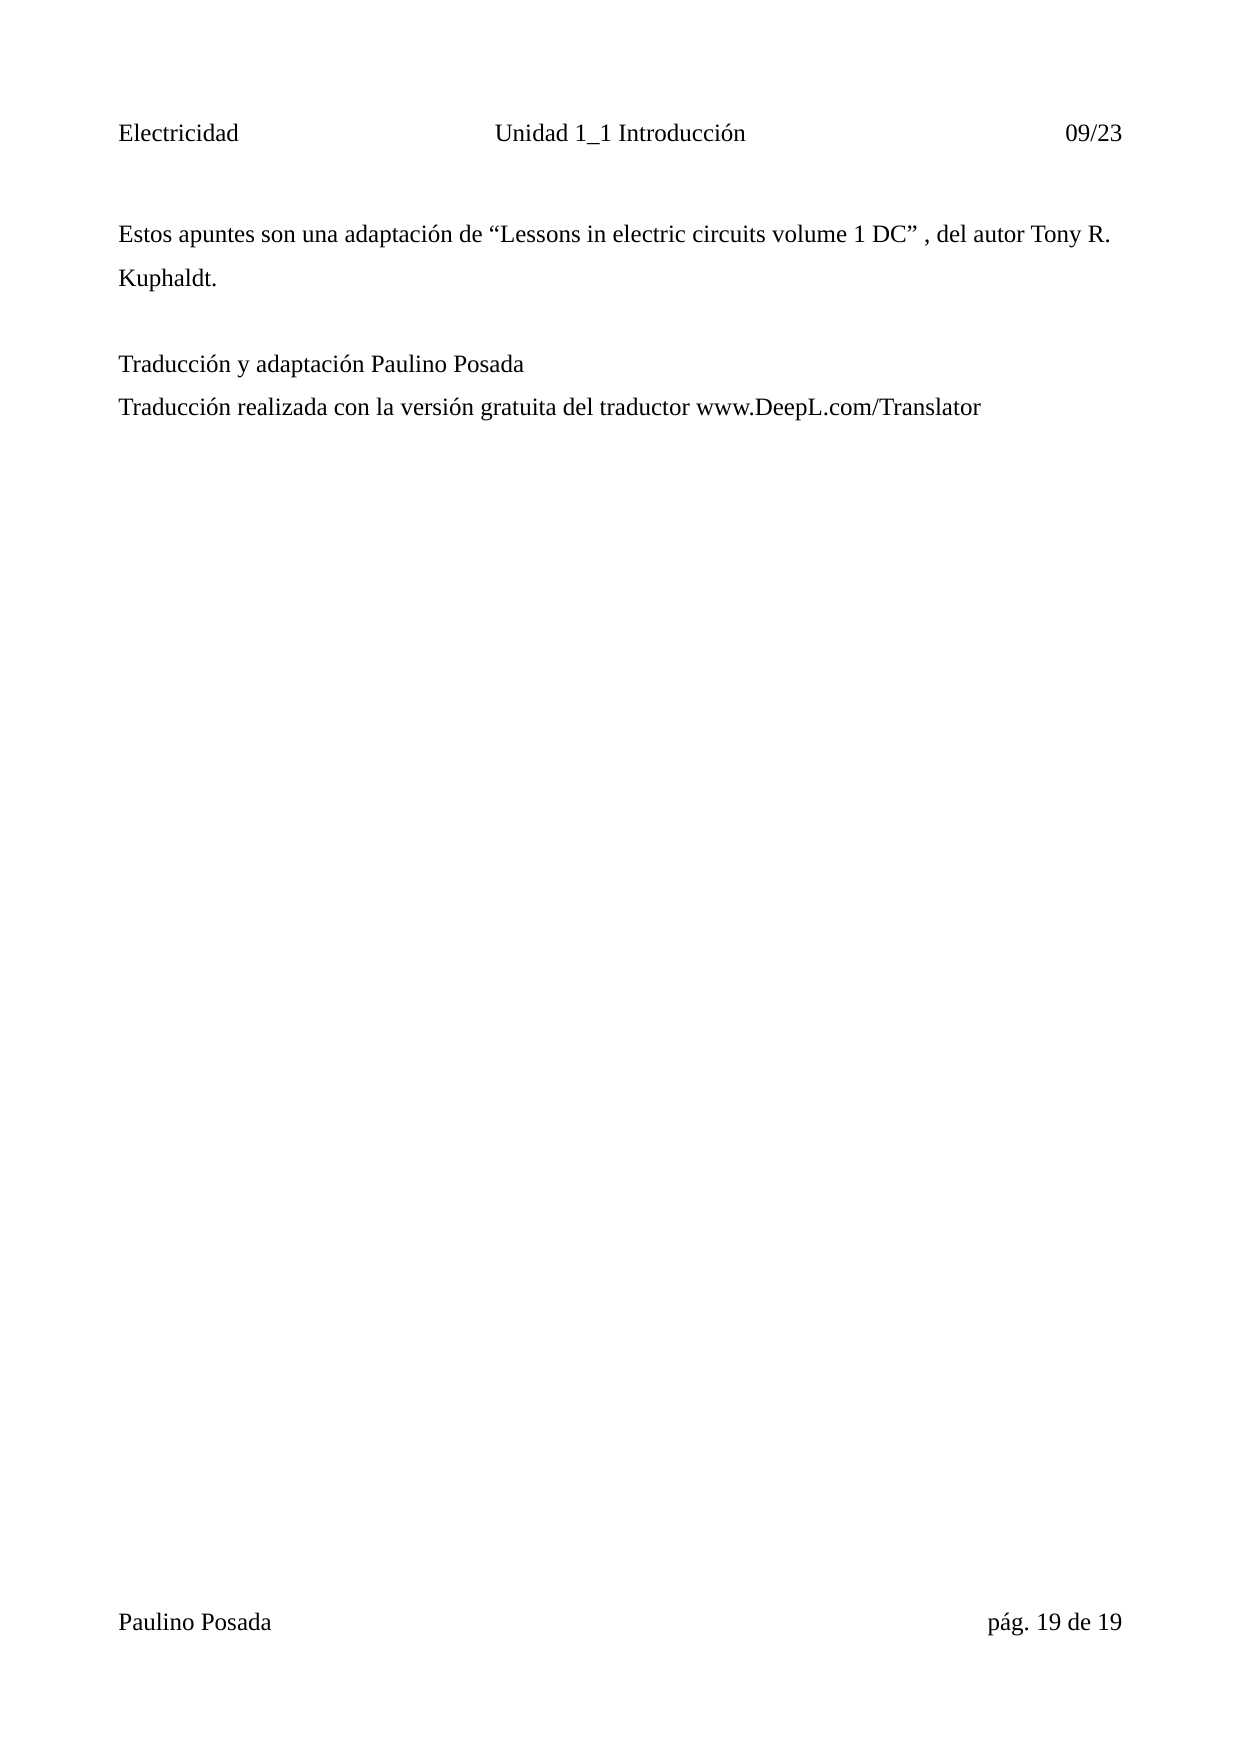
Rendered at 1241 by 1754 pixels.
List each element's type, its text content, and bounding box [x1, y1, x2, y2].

text Traducción realizada con la versión gratuita del traductor www.DeepL.com/Translator [118, 392, 1122, 421]
text Traducción y adaptación Paulino Posada [118, 349, 1122, 378]
text Estos apuntes son una adaptación de “Lessons in electric circuits volume 1 DC” , del autor Tony R. Kuphaldt. [118, 219, 1122, 291]
